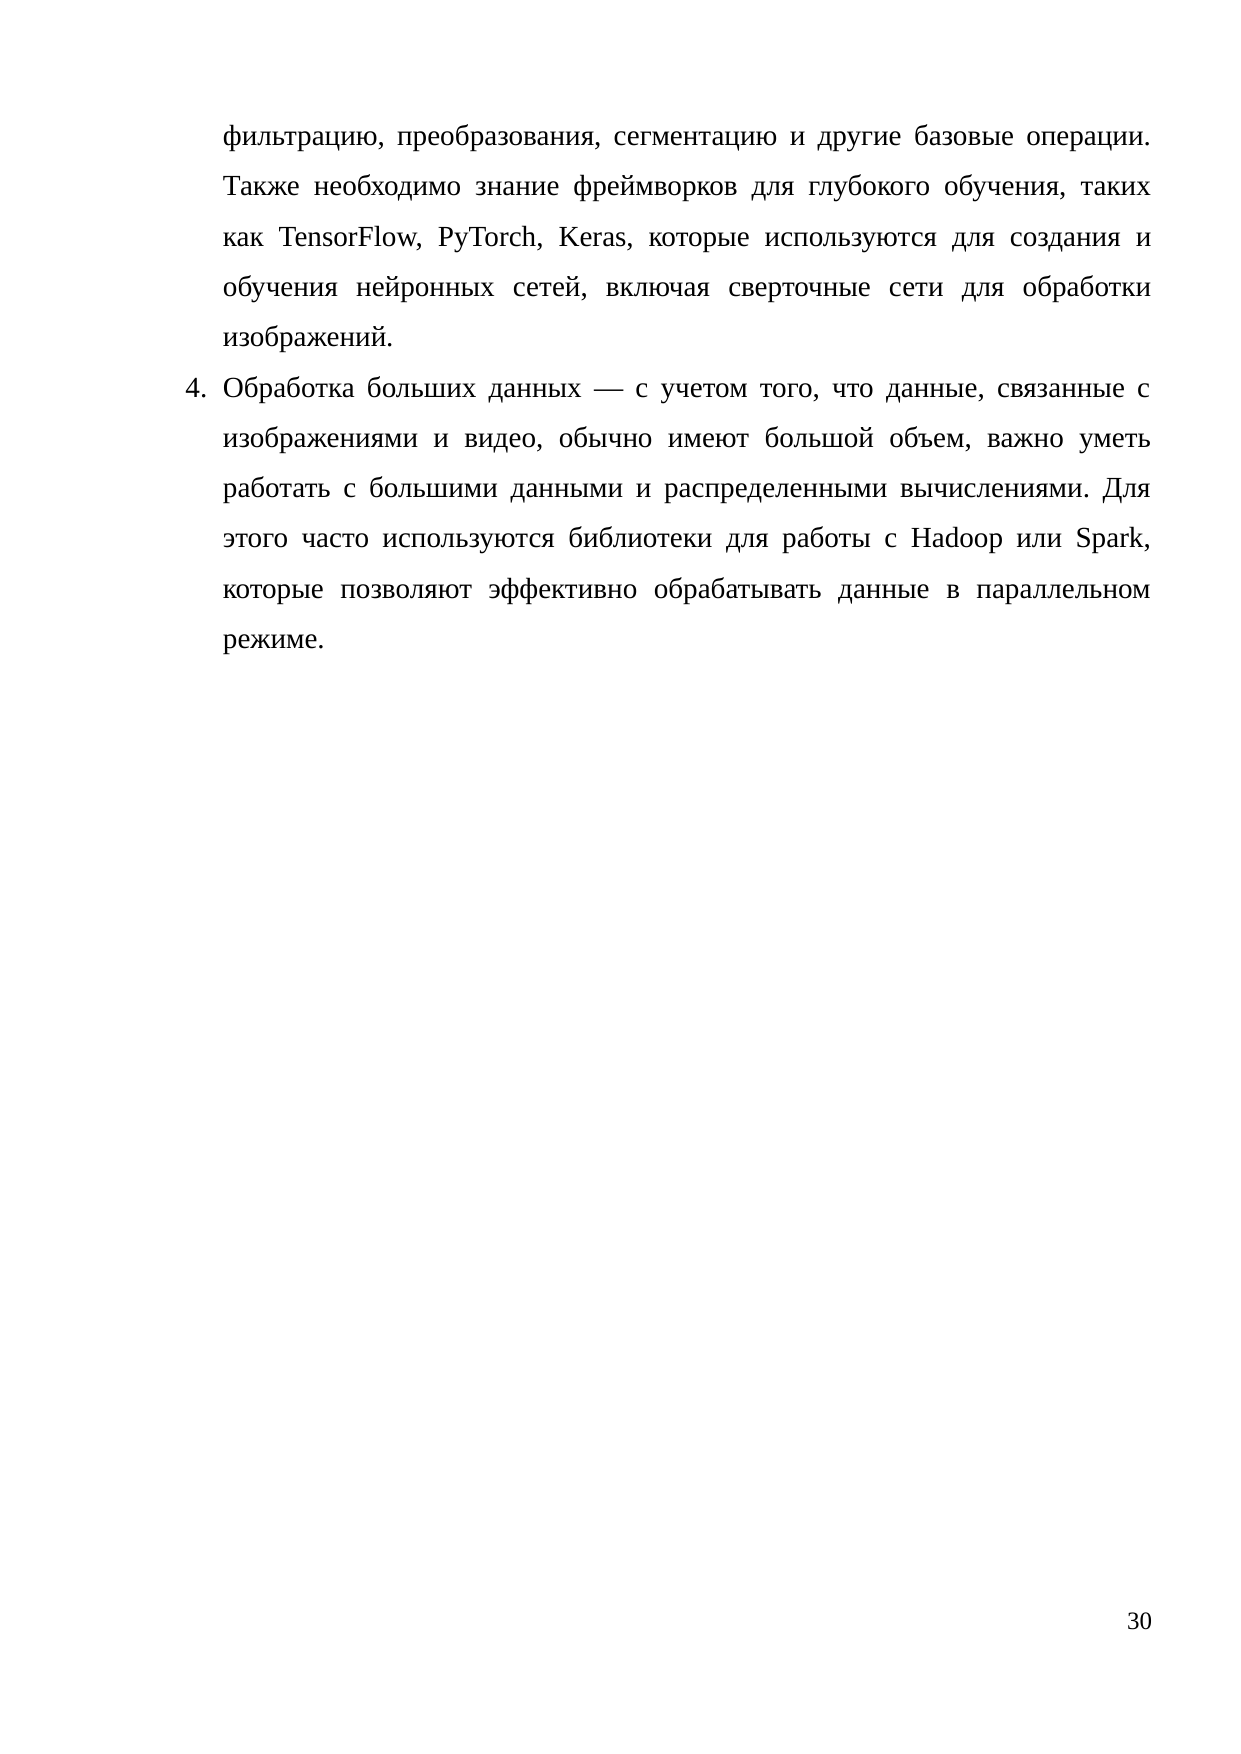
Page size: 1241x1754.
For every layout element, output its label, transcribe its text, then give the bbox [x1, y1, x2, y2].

list фильтрацию, преобразования, сегментацию и другие базовые операции. Также необходимо знание фреймворков для глубокого обучения, таких как TensorFlow, PyTorch, Keras, которые используются для создания и обучения нейронных сетей, включая сверточные сети для обработки изображений. [185, 118, 1152, 353]
list Обработка больших данных — с учетом того, что данные, связанные с изображениями и видео, обычно имеют большой объем, важно уметь работать с большими данными и распределенными вычислениями. Для этого часто используются библиотеки для работы с Hadoop или Spark, которые позволяют эффективно обрабатывать данные в параллельном режиме. [185, 370, 1152, 655]
